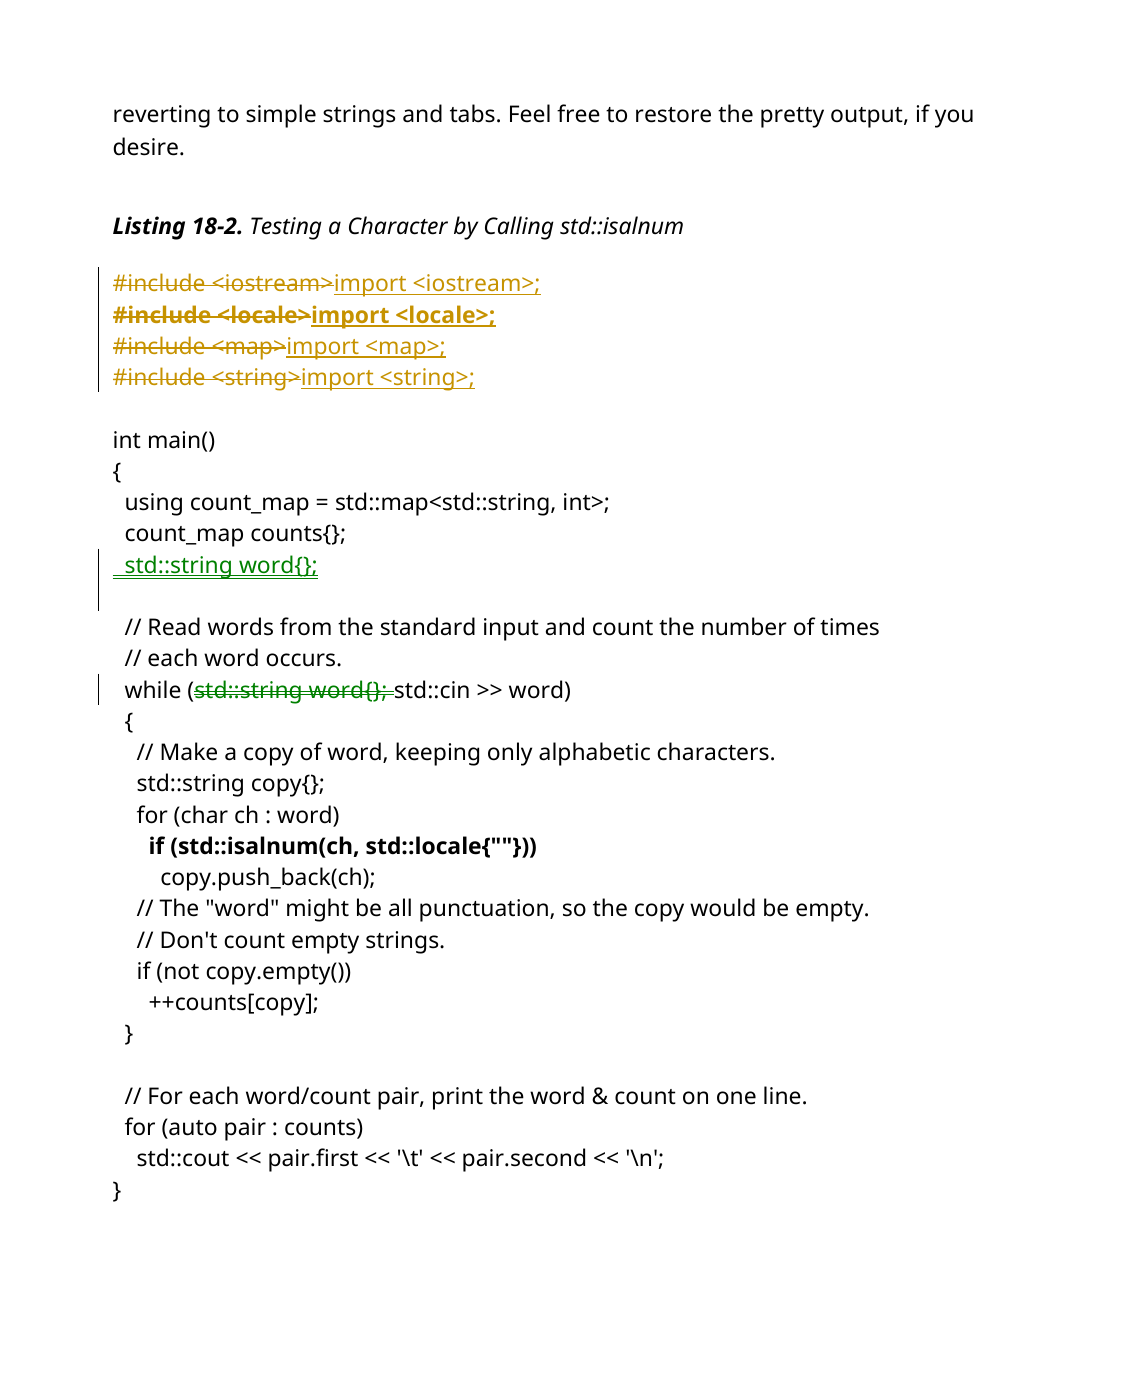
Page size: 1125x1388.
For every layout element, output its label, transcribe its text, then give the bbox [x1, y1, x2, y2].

text { [112, 455, 1012, 486]
text // Make a copy of word, keeping only alphabetic characters. [112, 736, 1012, 767]
text copy.push_back(ch); [112, 861, 1012, 892]
text while (std::cin >> word) [112, 673, 1012, 705]
text import <string>; [112, 361, 1012, 392]
text } [112, 1017, 1012, 1048]
text ++counts[copy]; [112, 986, 1012, 1017]
text reverting to simple strings and tabs. Feel free to restore the pretty output, if you desire. [112, 96, 1012, 163]
text { [112, 705, 1012, 736]
text import <iostream>; [112, 267, 1012, 298]
text import <locale>; [112, 298, 1012, 330]
text int main() [112, 423, 1012, 455]
text count_map counts{}; [112, 517, 1012, 548]
text import <map>; [112, 330, 1012, 361]
text std::cout << pair.first << '\t' << pair.second << '\n'; [112, 1142, 1012, 1173]
text if (std::isalnum(ch, std::locale{""})) [112, 830, 1012, 861]
text using count_map = std::map<std::string, int>; [112, 486, 1012, 517]
text } [112, 1173, 1012, 1205]
text // The "word" might be all punctuation, so the copy would be empty. [112, 892, 1012, 923]
text // Don't count empty strings. [112, 923, 1012, 955]
text std::string copy{}; [112, 767, 1012, 798]
text // For each word/count pair, print the word & count on one line. [112, 1080, 1012, 1111]
text // Read words from the standard input and count the number of times [112, 611, 1012, 642]
text Listing 18-2. Testing a Character by Calling std::isalnum [112, 211, 1012, 242]
text std::string word{}; [112, 548, 1012, 580]
text for (auto pair : counts) [112, 1111, 1012, 1142]
text // each word occurs. [112, 642, 1012, 673]
text if (not copy.empty()) [112, 955, 1012, 986]
text for (char ch : word) [112, 798, 1012, 830]
